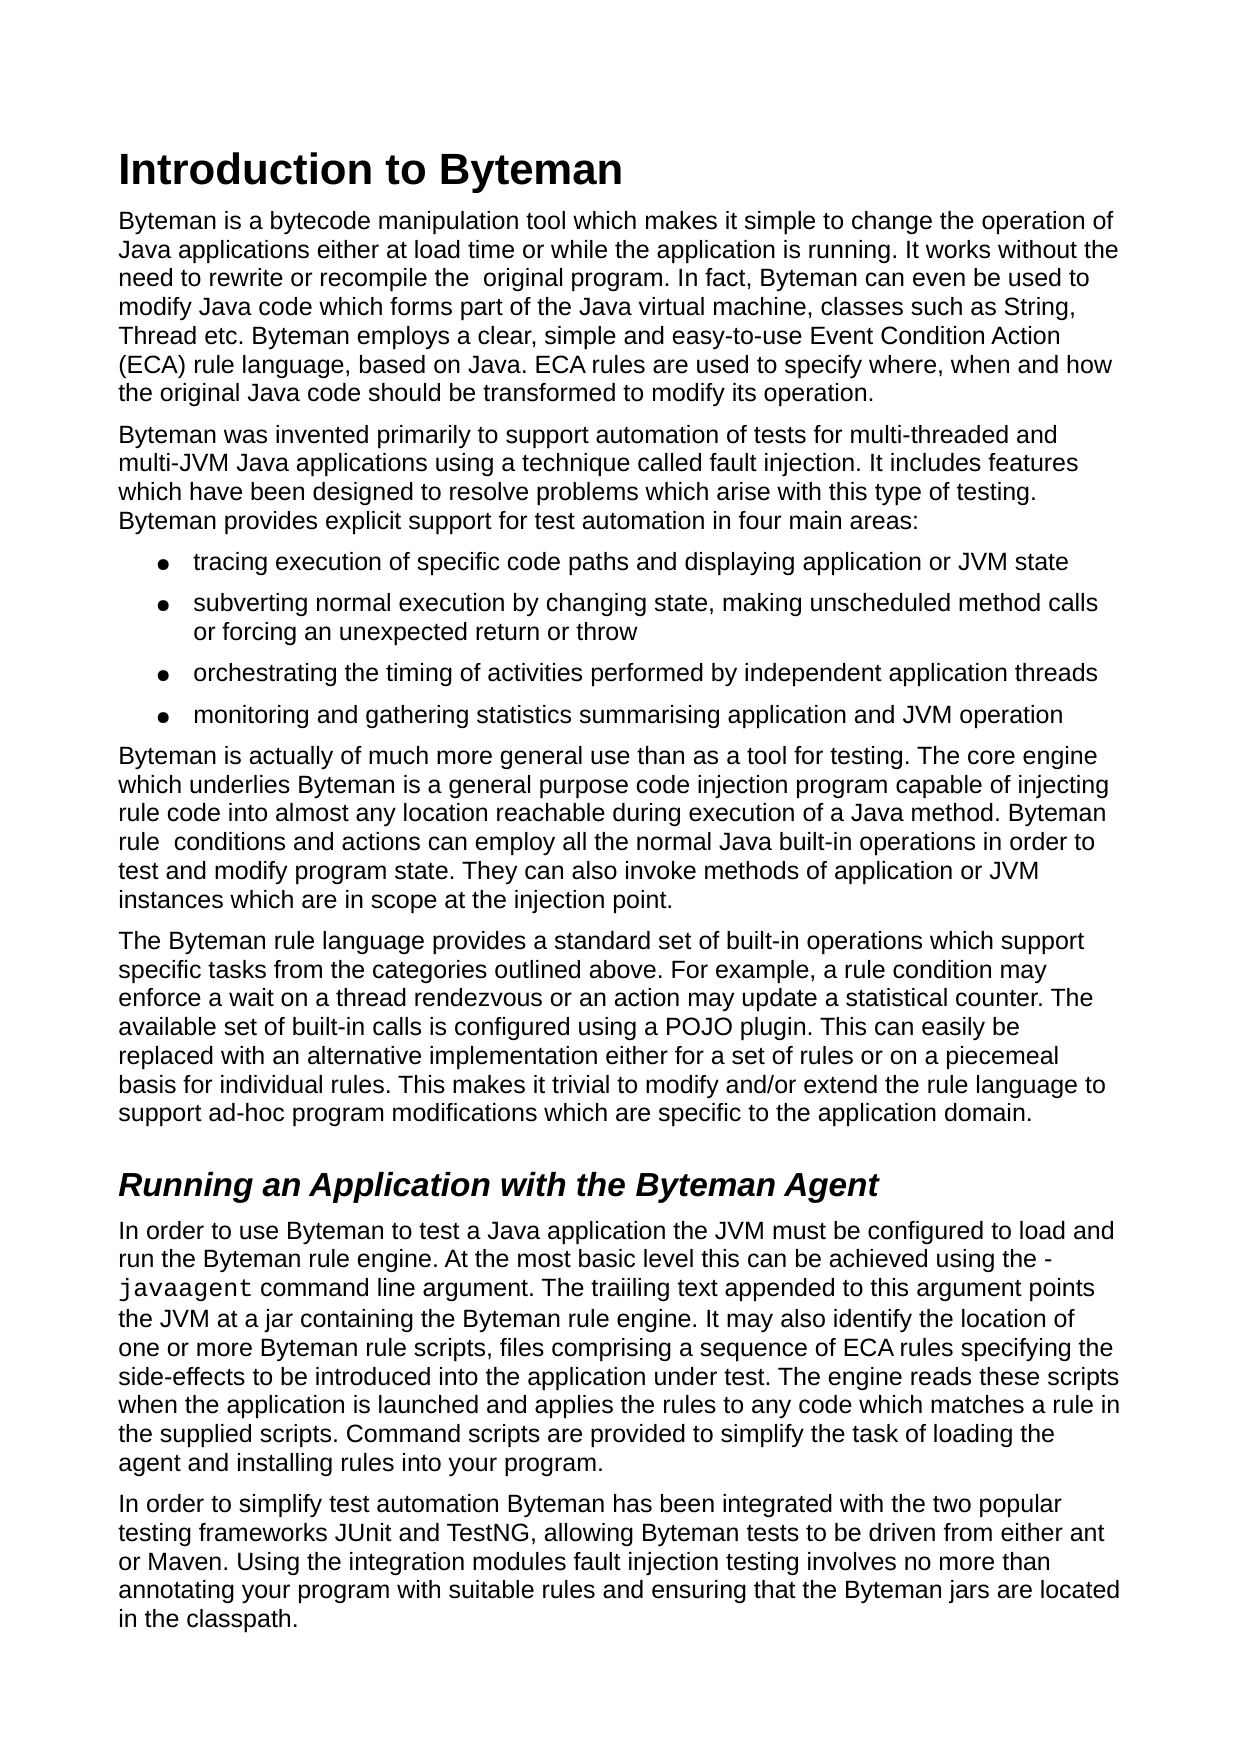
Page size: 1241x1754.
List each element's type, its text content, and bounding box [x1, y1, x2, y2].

list orchestrating the timing of activities performed by independent application threads [156, 658, 1122, 687]
subtitle Running an Application with the Byteman Agent [118, 1165, 1122, 1203]
list monitoring and gathering statistics summarising application and JVM operation [156, 700, 1122, 728]
text Byteman was invented primarily to support automation of tests for multi-threaded and multi-JVM Java applications using a technique called fault injection. It includes features which have been designed to resolve problems which arise with this type of testing. Byteman provides explicit support for test automation in four main areas: [118, 420, 1122, 535]
text In order to simplify test automation Byteman has been integrated with the two popular testing frameworks JUnit and TestNG, allowing Byteman tests to be driven from either ant or Maven. Using the integration modules fault injection testing involves no more than annotating your program with suitable rules and ensuring that the Byteman jars are located in the classpath. [118, 1489, 1122, 1633]
text Byteman is a bytecode manipulation tool which makes it simple to change the operation of Java applications either at load time or while the application is running. It works without the need to rewrite or recompile the original program. In fact, Byteman can even be used to modify Java code which forms part of the Java virtual machine, classes such as String, Thread etc. Byteman employs a clear, simple and easy-to-use Event Condition Action (ECA) rule language, based on Java. ECA rules are used to specify where, when and how the original Java code should be transformed to modify its operation. [118, 206, 1122, 407]
list tracing execution of specific code paths and displaying application or JVM state [156, 547, 1122, 576]
subtitle Introduction to Byteman [118, 143, 1122, 193]
text Byteman is actually of much more general use than as a tool for testing. The core engine which underlies Byteman is a general purpose code injection program capable of injecting rule code into almost any location reachable during execution of a Java method. Byteman rule conditions and actions can employ all the normal Java built-in operations in order to test and modify program state. They can also invoke methods of application or JVM instances which are in scope at the injection point. [118, 741, 1122, 913]
text The Byteman rule language provides a standard set of built-in operations which support specific tasks from the categories outlined above. For example, a rule condition may enforce a wait on a thread rendezvous or an action may update a statistical counter. The available set of built-in calls is configured using a POJO plugin. This can easily be replaced with an alternative implementation either for a set of rules or on a piecemeal basis for individual rules. This makes it trivial to modify and/or extend the rule language to support ad-hoc program modifications which are specific to the application domain. [118, 926, 1122, 1127]
list subverting normal execution by changing state, making unscheduled method calls or forcing an unexpected return or throw [156, 588, 1122, 646]
text In order to use Byteman to test a Java application the JVM must be configured to load and run the Byteman rule engine. At the most basic level this can be achieved using the -javaagent command line argument. The traiiling text appended to this argument points the JVM at a jar containing the Byteman rule engine. It may also identify the location of one or more Byteman rule scripts, files comprising a sequence of ECA rules specifying the side-effects to be introduced into the application under test. The engine reads these scripts when the application is launched and applies the rules to any code which matches a rule in the supplied scripts. Command scripts are provided to simplify the task of loading the agent and installing rules into your program. [118, 1216, 1122, 1477]
